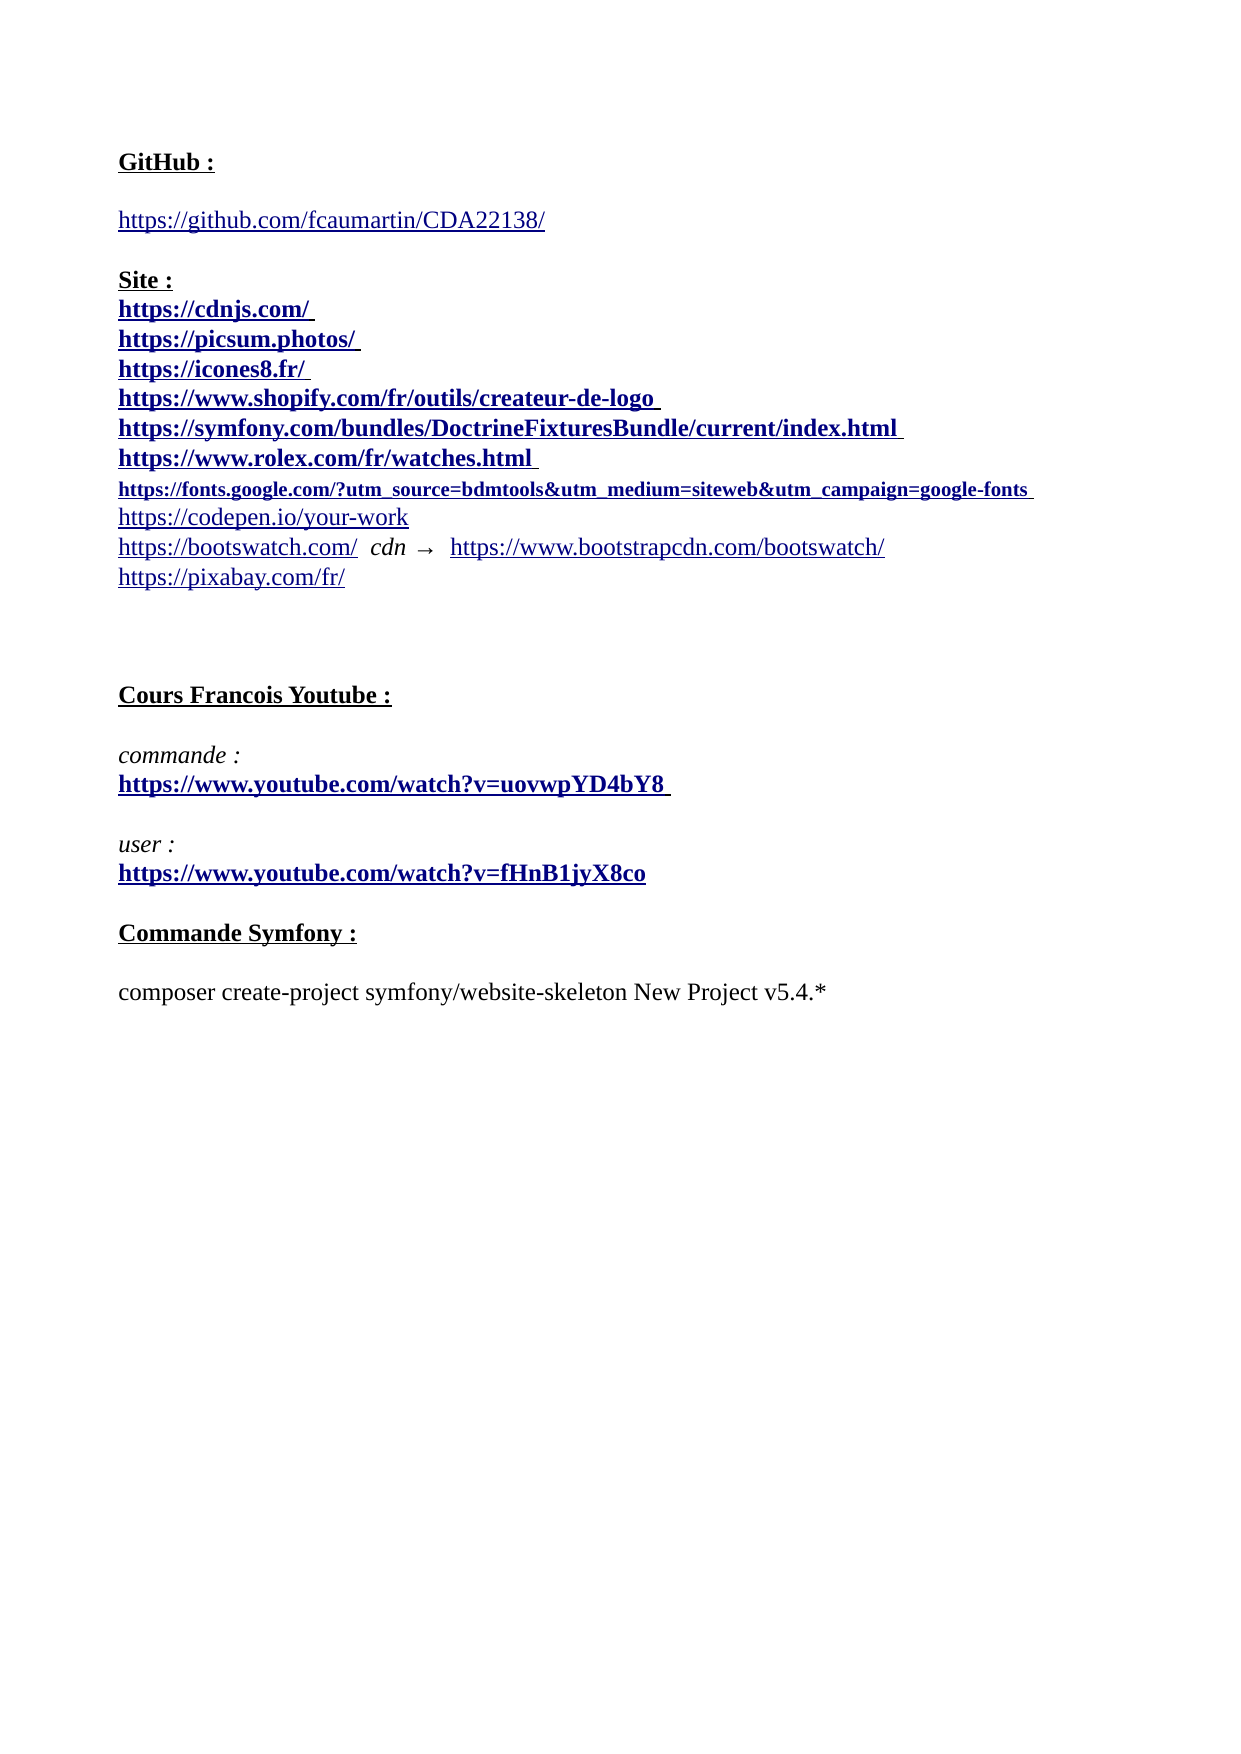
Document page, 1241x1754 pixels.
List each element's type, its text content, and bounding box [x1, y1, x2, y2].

text https://cdnjs.com/ [118, 293, 1122, 323]
text https://fonts.google.com/?utm_source=bdmtools&utm_medium=siteweb&utm_campaign=google-fonts [118, 472, 1122, 501]
text composer create-project symfony/website-skeleton New Project v5.4.* [118, 976, 1122, 1006]
text https://bootswatch.com/ cdn → https://www.bootstrapcdn.com/bootswatch/ [118, 531, 1122, 561]
text https://www.shopify.com/fr/outils/createur-de-logo [118, 382, 1122, 412]
text user : [118, 828, 1122, 857]
text https://icones8.fr/ [118, 353, 1122, 382]
text Site : [118, 264, 1122, 293]
text https://github.com/fcaumartin/CDA22138/ [118, 204, 1122, 234]
text Cours Francois Youtube : [118, 679, 1122, 709]
text https://pixabay.com/fr/ [118, 561, 1122, 590]
text GitHub : [118, 147, 1122, 176]
text https://symfony.com/bundles/DoctrineFixturesBundle/current/index.html [118, 412, 1122, 442]
text https://picsum.photos/ [118, 323, 1122, 353]
text commande : [118, 739, 1122, 768]
text https://www.rolex.com/fr/watches.html [118, 442, 1122, 472]
text https://codepen.io/your-work [118, 501, 1122, 531]
text https://www.youtube.com/watch?v=fHnB1jyX8co [118, 857, 1122, 887]
text Commande Symfony : [118, 917, 1122, 947]
text https://www.youtube.com/watch?v=uovwpYD4bY8 [118, 768, 1122, 798]
